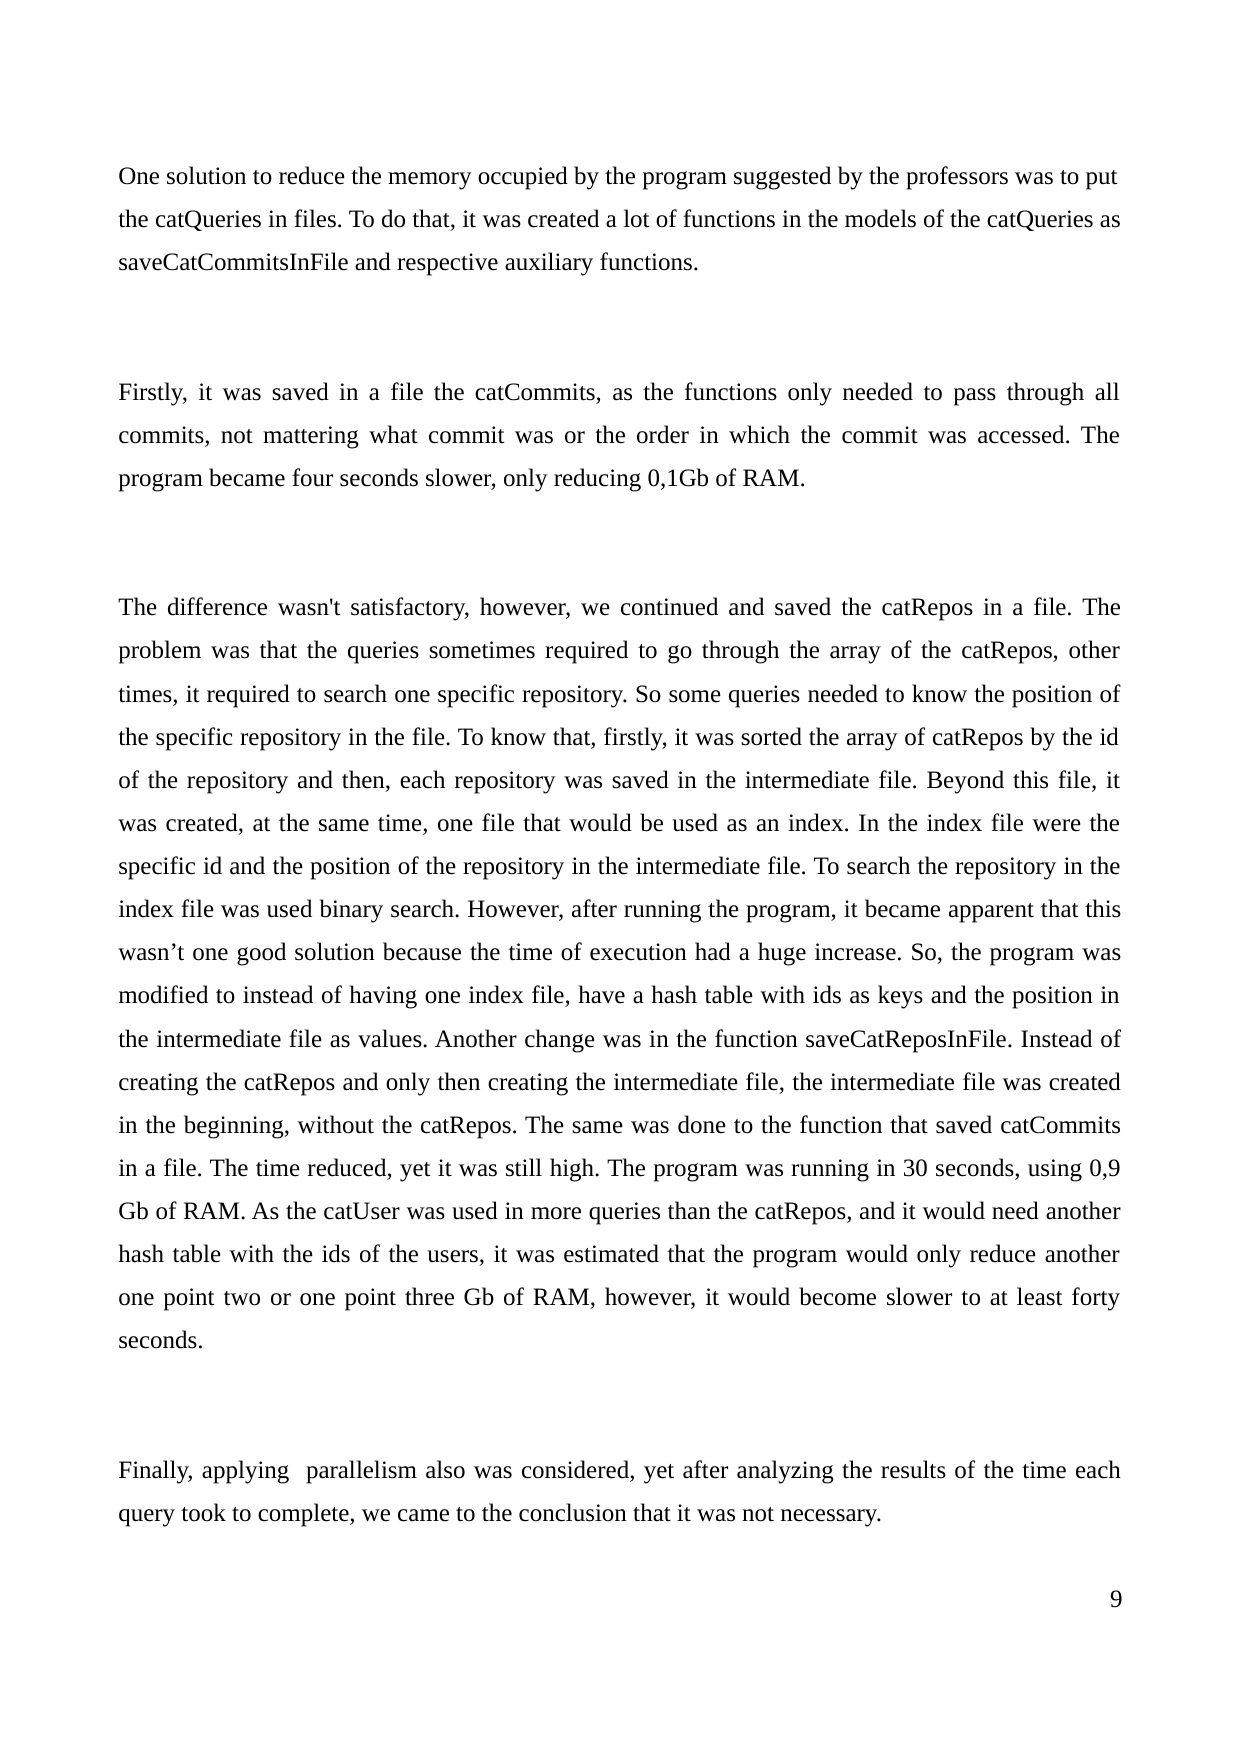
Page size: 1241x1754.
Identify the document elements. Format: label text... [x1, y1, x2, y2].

text Firstly, it was saved in a file the catCommits, as the functions only needed to pass through all commits, not mattering what commit was or the order in which the commit was accessed. The program became four seconds slower, only reducing 0,1Gb of RAM. [118, 377, 1122, 492]
text Finally, applying parallelism also was considered, yet after analyzing the results of the time each query took to complete, we came to the conclusion that it was not necessary. [118, 1455, 1122, 1527]
text The difference wasn't satisfactory, however, we continued and saved the catRepos in a file. The problem was that the queries sometimes required to go through the array of the catRepos, other times, it required to search one specific repository. So some queries needed to know the position of the specific repository in the file. To know that, firstly, it was sorted the array of catRepos by the id of the repository and then, each repository was saved in the intermediate file. Beyond this file, it was created, at the same time, one file that would be used as an index. In the index file were the specific id and the position of the repository in the intermediate file. To search the repository in the index file was used binary search. However, after running the program, it became apparent that this wasn’t one good solution because the time of execution had a huge increase. So, the program was modified to instead of having one index file, have a hash table with ids as keys and the position in the intermediate file as values. Another change was in the function saveCatReposInFile. Instead of creating the catRepos and only then creating the intermediate file, the intermediate file was created in the beginning, without the catRepos. The same was done to the function that saved catCommits in a file. The time reduced, yet it was still high. The program was running in 30 seconds, using 0,9 Gb of RAM. As the catUser was used in more queries than the catRepos, and it would need another hash table with the ids of the users, it was estimated that the program would only reduce another one point two or one point three Gb of RAM, however, it would become slower to at least forty seconds. [118, 592, 1122, 1354]
text One solution to reduce the memory occupied by the program suggested by the professors was to put the catQueries in files. To do that, it was created a lot of functions in the models of the catQueries as saveCatCommitsInFile and respective auxiliary functions. [118, 161, 1122, 276]
text 9 [118, 1584, 1122, 1613]
